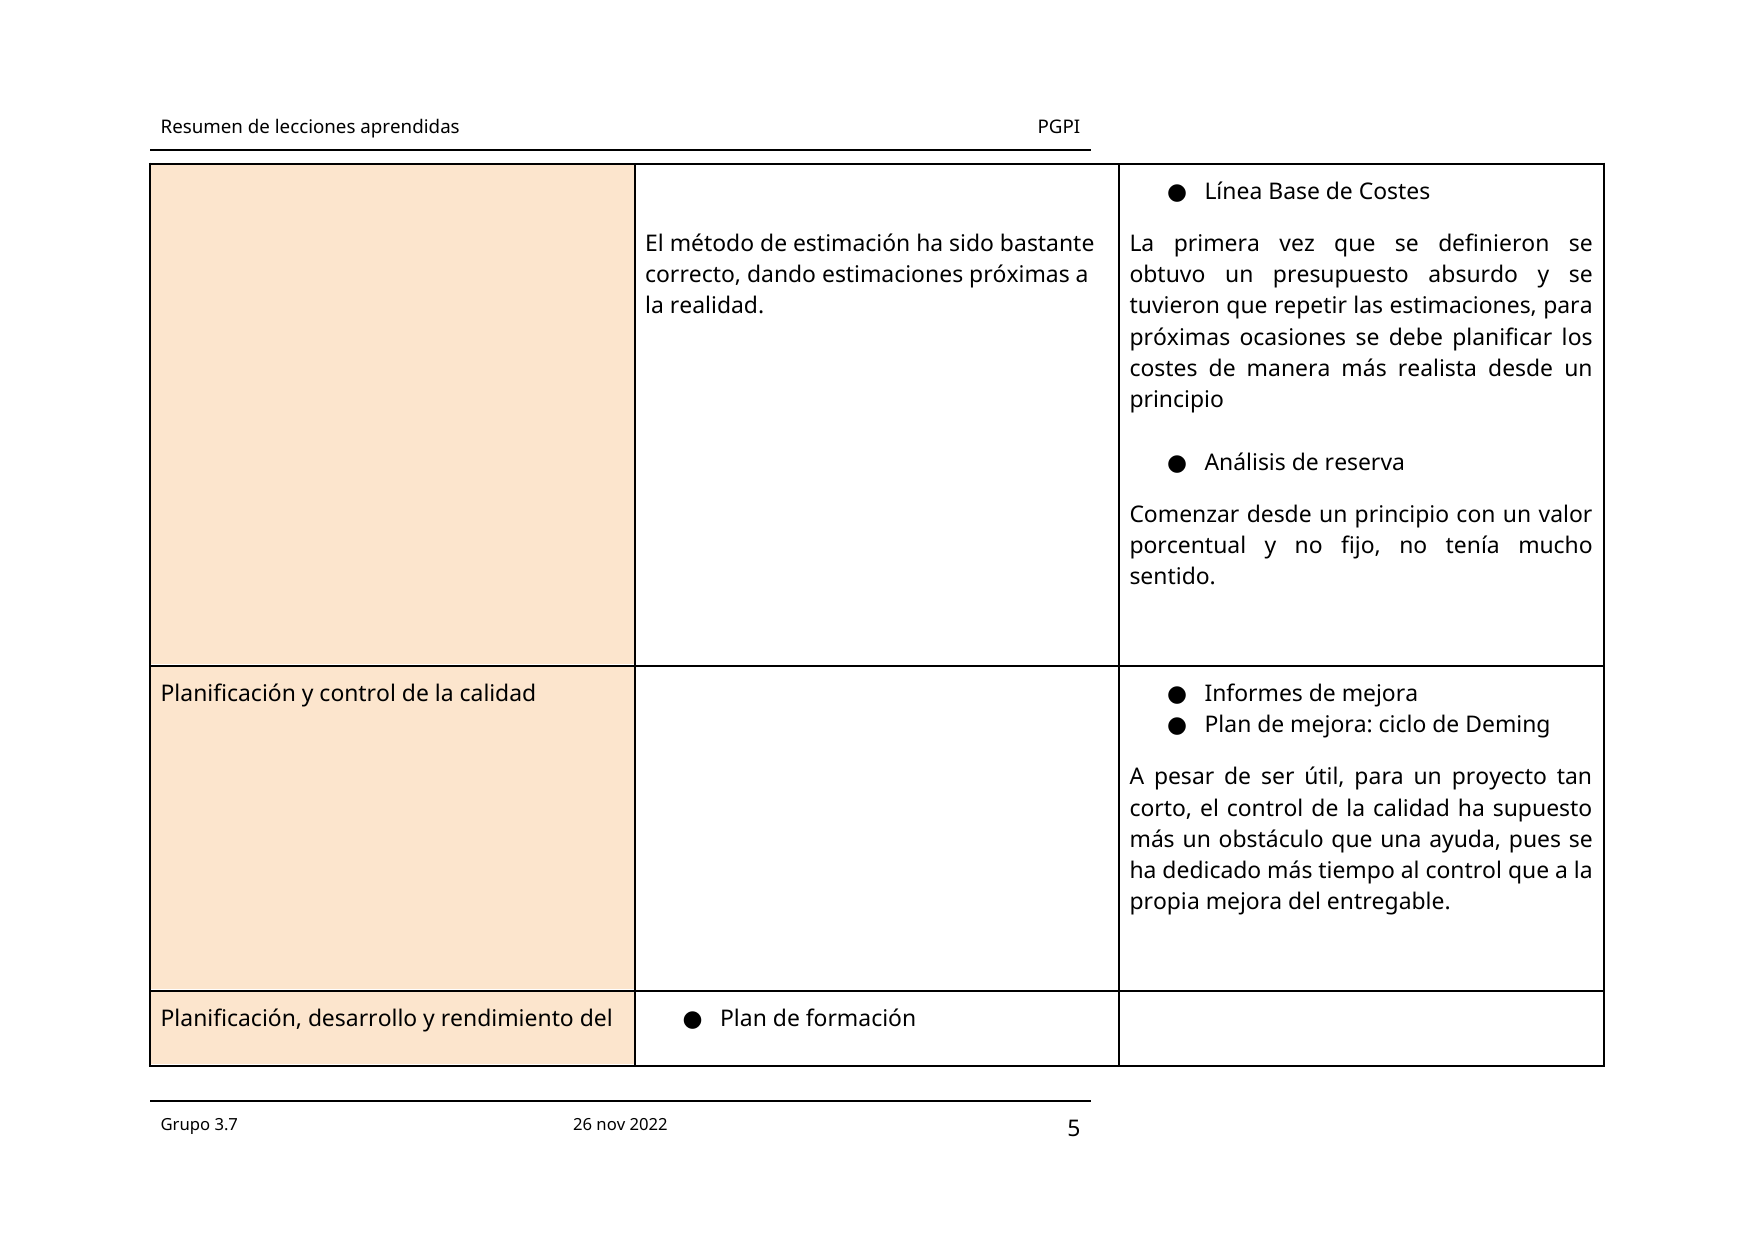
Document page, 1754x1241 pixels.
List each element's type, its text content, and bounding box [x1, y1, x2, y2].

table_cell Informes de mejora Plan de mejora: ciclo de Deming A pesar de ser útil, para un proyecto tan corto, el control de la calidad ha supuesto más un obstáculo que una ayuda, pues se ha dedicado más tiempo al control que a la propia mejora del entregable. [1120, 667, 1603, 989]
table_cell [636, 667, 1118, 989]
table_cell Planificación, desarrollo y rendimiento del [151, 992, 634, 1064]
table_cell [1120, 992, 1603, 1064]
table_cell Plan de formación [636, 992, 1118, 1064]
table_cell El método de estimación ha sido bastante correcto, dando estimaciones próximas a la realidad. [636, 165, 1118, 664]
table_cell Planificación y control de la calidad [151, 667, 634, 989]
table_cell [151, 165, 634, 664]
table_cell Plan de gestión de costes Línea Base de Costes La primera vez que se definieron se obtuvo un presupuesto absurdo y se tuvieron que repetir las estimaciones, para próximas ocasiones se debe planificar los costes de manera más realista desde un principio Análisis de reserva Comenzar desde un principio con un valor porcentual y no fijo, no tenía mucho sentido. [1120, 165, 1603, 664]
